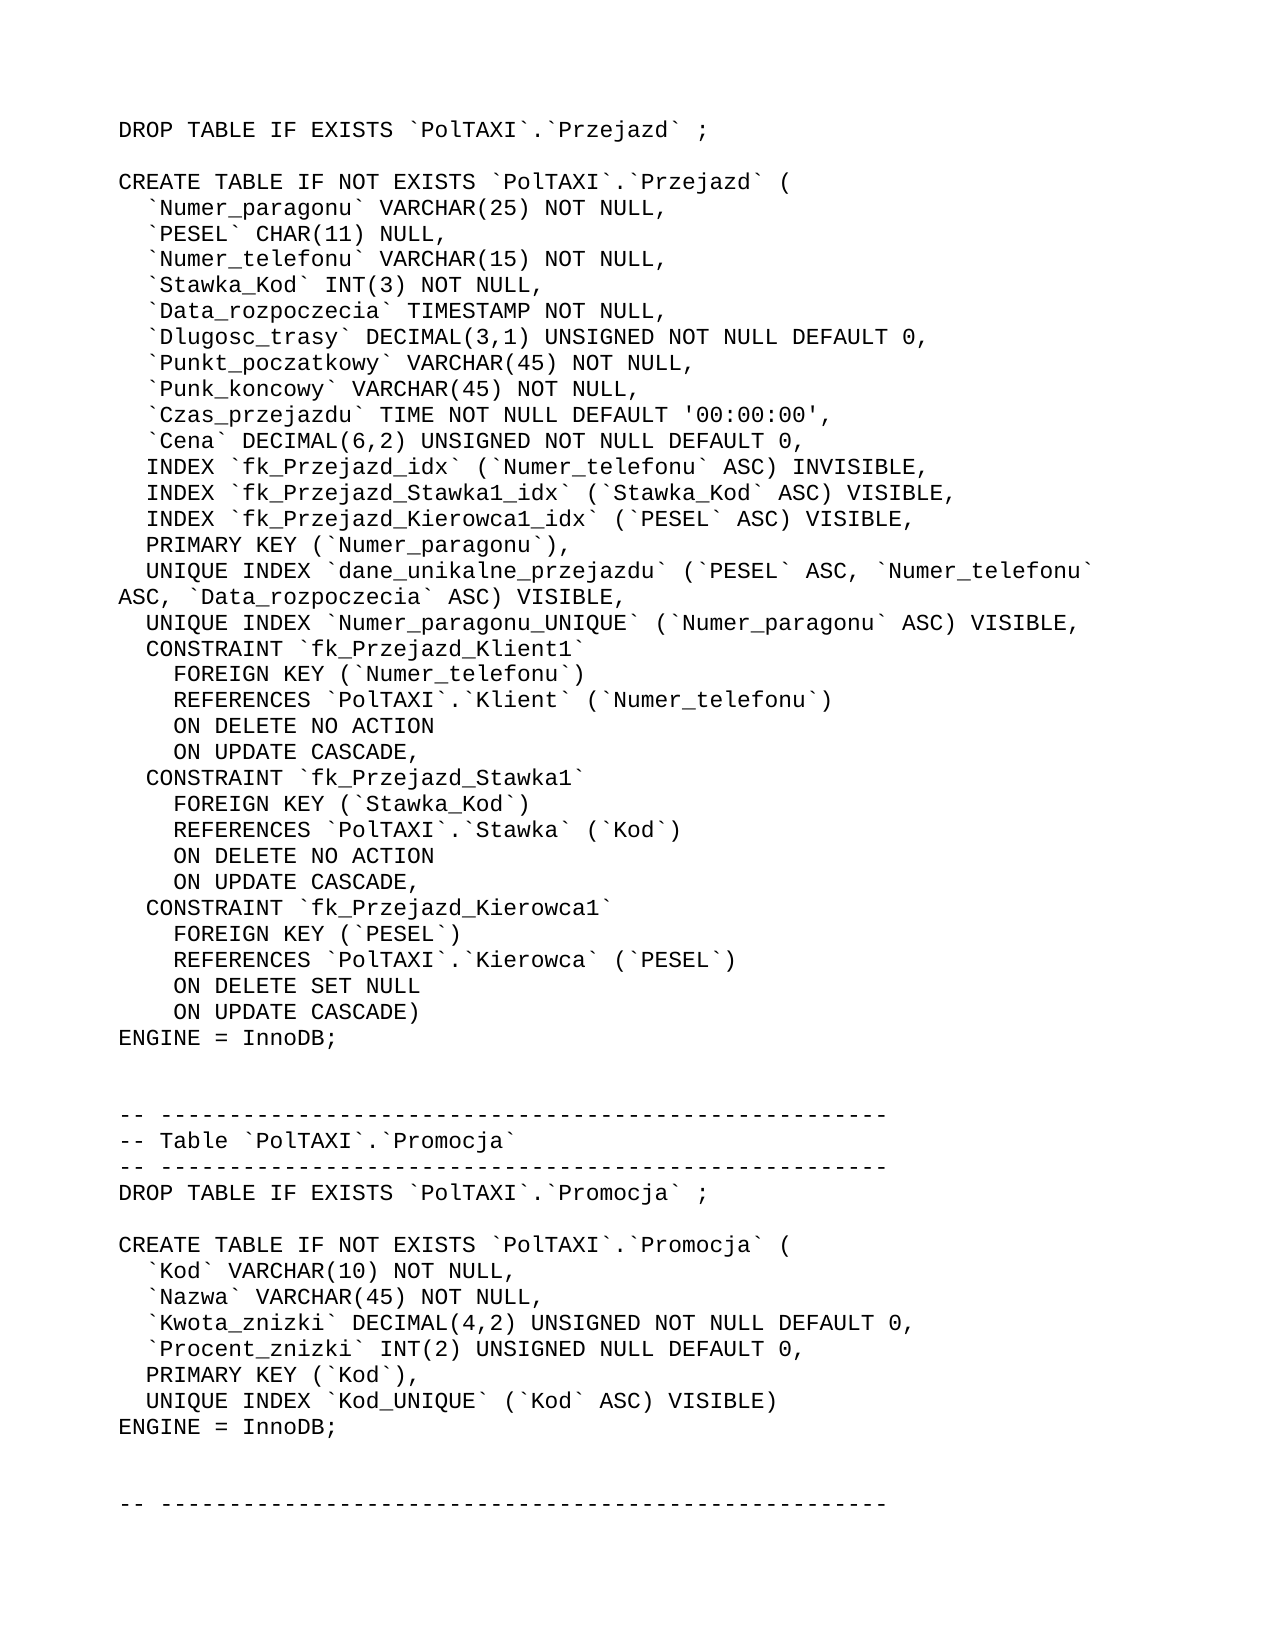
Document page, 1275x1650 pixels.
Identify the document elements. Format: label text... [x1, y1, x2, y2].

text ON DELETE SET NULL [118, 974, 1157, 1000]
text `Kwota_znizki` DECIMAL(4,2) UNSIGNED NOT NULL DEFAULT 0, [118, 1311, 1157, 1337]
text -- Table `PolTAXI`.`Promocja` [118, 1130, 1157, 1156]
text -- ----------------------------------------------------- [118, 1104, 1157, 1130]
text INDEX `fk_Przejazd_Kierowca1_idx` (`PESEL` ASC) VISIBLE, [118, 507, 1157, 533]
text ON UPDATE CASCADE) [118, 1000, 1157, 1026]
text UNIQUE INDEX `Kod_UNIQUE` (`Kod` ASC) VISIBLE) [118, 1389, 1157, 1415]
text ON UPDATE CASCADE, [118, 741, 1157, 767]
text FOREIGN KEY (`Numer_telefonu`) [118, 663, 1157, 689]
text `Czas_przejazdu` TIME NOT NULL DEFAULT '00:00:00', [118, 403, 1157, 429]
text CONSTRAINT `fk_Przejazd_Klient1` [118, 637, 1157, 663]
text FOREIGN KEY (`PESEL`) [118, 922, 1157, 948]
text `Nazwa` VARCHAR(45) NOT NULL, [118, 1285, 1157, 1311]
text `Numer_paragonu` VARCHAR(25) NOT NULL, [118, 196, 1157, 222]
text ENGINE = InnoDB; [118, 1026, 1157, 1052]
text CONSTRAINT `fk_Przejazd_Kierowca1` [118, 896, 1157, 922]
text ON DELETE NO ACTION [118, 715, 1157, 741]
text `Procent_znizki` INT(2) UNSIGNED NULL DEFAULT 0, [118, 1337, 1157, 1363]
text -- ----------------------------------------------------- [118, 1493, 1157, 1519]
text CREATE TABLE IF NOT EXISTS `PolTAXI`.`Promocja` ( [118, 1233, 1157, 1259]
text INDEX `fk_Przejazd_idx` (`Numer_telefonu` ASC) INVISIBLE, [118, 455, 1157, 481]
text `Stawka_Kod` INT(3) NOT NULL, [118, 274, 1157, 300]
text `PESEL` CHAR(11) NULL, [118, 222, 1157, 248]
text `Data_rozpoczecia` TIMESTAMP NOT NULL, [118, 300, 1157, 326]
text `Numer_telefonu` VARCHAR(15) NOT NULL, [118, 248, 1157, 274]
text DROP TABLE IF EXISTS `PolTAXI`.`Promocja` ; [118, 1182, 1157, 1207]
text ON DELETE NO ACTION [118, 844, 1157, 870]
text ON UPDATE CASCADE, [118, 870, 1157, 896]
text ENGINE = InnoDB; [118, 1415, 1157, 1441]
text INDEX `fk_Przejazd_Stawka1_idx` (`Stawka_Kod` ASC) VISIBLE, [118, 481, 1157, 507]
text -- ----------------------------------------------------- [118, 1156, 1157, 1182]
text REFERENCES `PolTAXI`.`Kierowca` (`PESEL`) [118, 948, 1157, 974]
text UNIQUE INDEX `dane_unikalne_przejazdu` (`PESEL` ASC, `Numer_telefonu` ASC, `Data_rozpoczecia` ASC) VISIBLE, [118, 559, 1157, 611]
text REFERENCES `PolTAXI`.`Klient` (`Numer_telefonu`) [118, 689, 1157, 715]
text `Punk_koncowy` VARCHAR(45) NOT NULL, [118, 377, 1157, 403]
text CONSTRAINT `fk_Przejazd_Stawka1` [118, 767, 1157, 792]
text DROP TABLE IF EXISTS `PolTAXI`.`Przejazd` ; [118, 118, 1157, 144]
text `Kod` VARCHAR(10) NOT NULL, [118, 1259, 1157, 1285]
text FOREIGN KEY (`Stawka_Kod`) [118, 792, 1157, 818]
text REFERENCES `PolTAXI`.`Stawka` (`Kod`) [118, 818, 1157, 844]
text UNIQUE INDEX `Numer_paragonu_UNIQUE` (`Numer_paragonu` ASC) VISIBLE, [118, 611, 1157, 637]
text `Dlugosc_trasy` DECIMAL(3,1) UNSIGNED NOT NULL DEFAULT 0, [118, 326, 1157, 352]
text PRIMARY KEY (`Numer_paragonu`), [118, 533, 1157, 559]
text PRIMARY KEY (`Kod`), [118, 1363, 1157, 1389]
text `Cena` DECIMAL(6,2) UNSIGNED NOT NULL DEFAULT 0, [118, 429, 1157, 455]
text `Punkt_poczatkowy` VARCHAR(45) NOT NULL, [118, 352, 1157, 377]
text CREATE TABLE IF NOT EXISTS `PolTAXI`.`Przejazd` ( [118, 170, 1157, 196]
